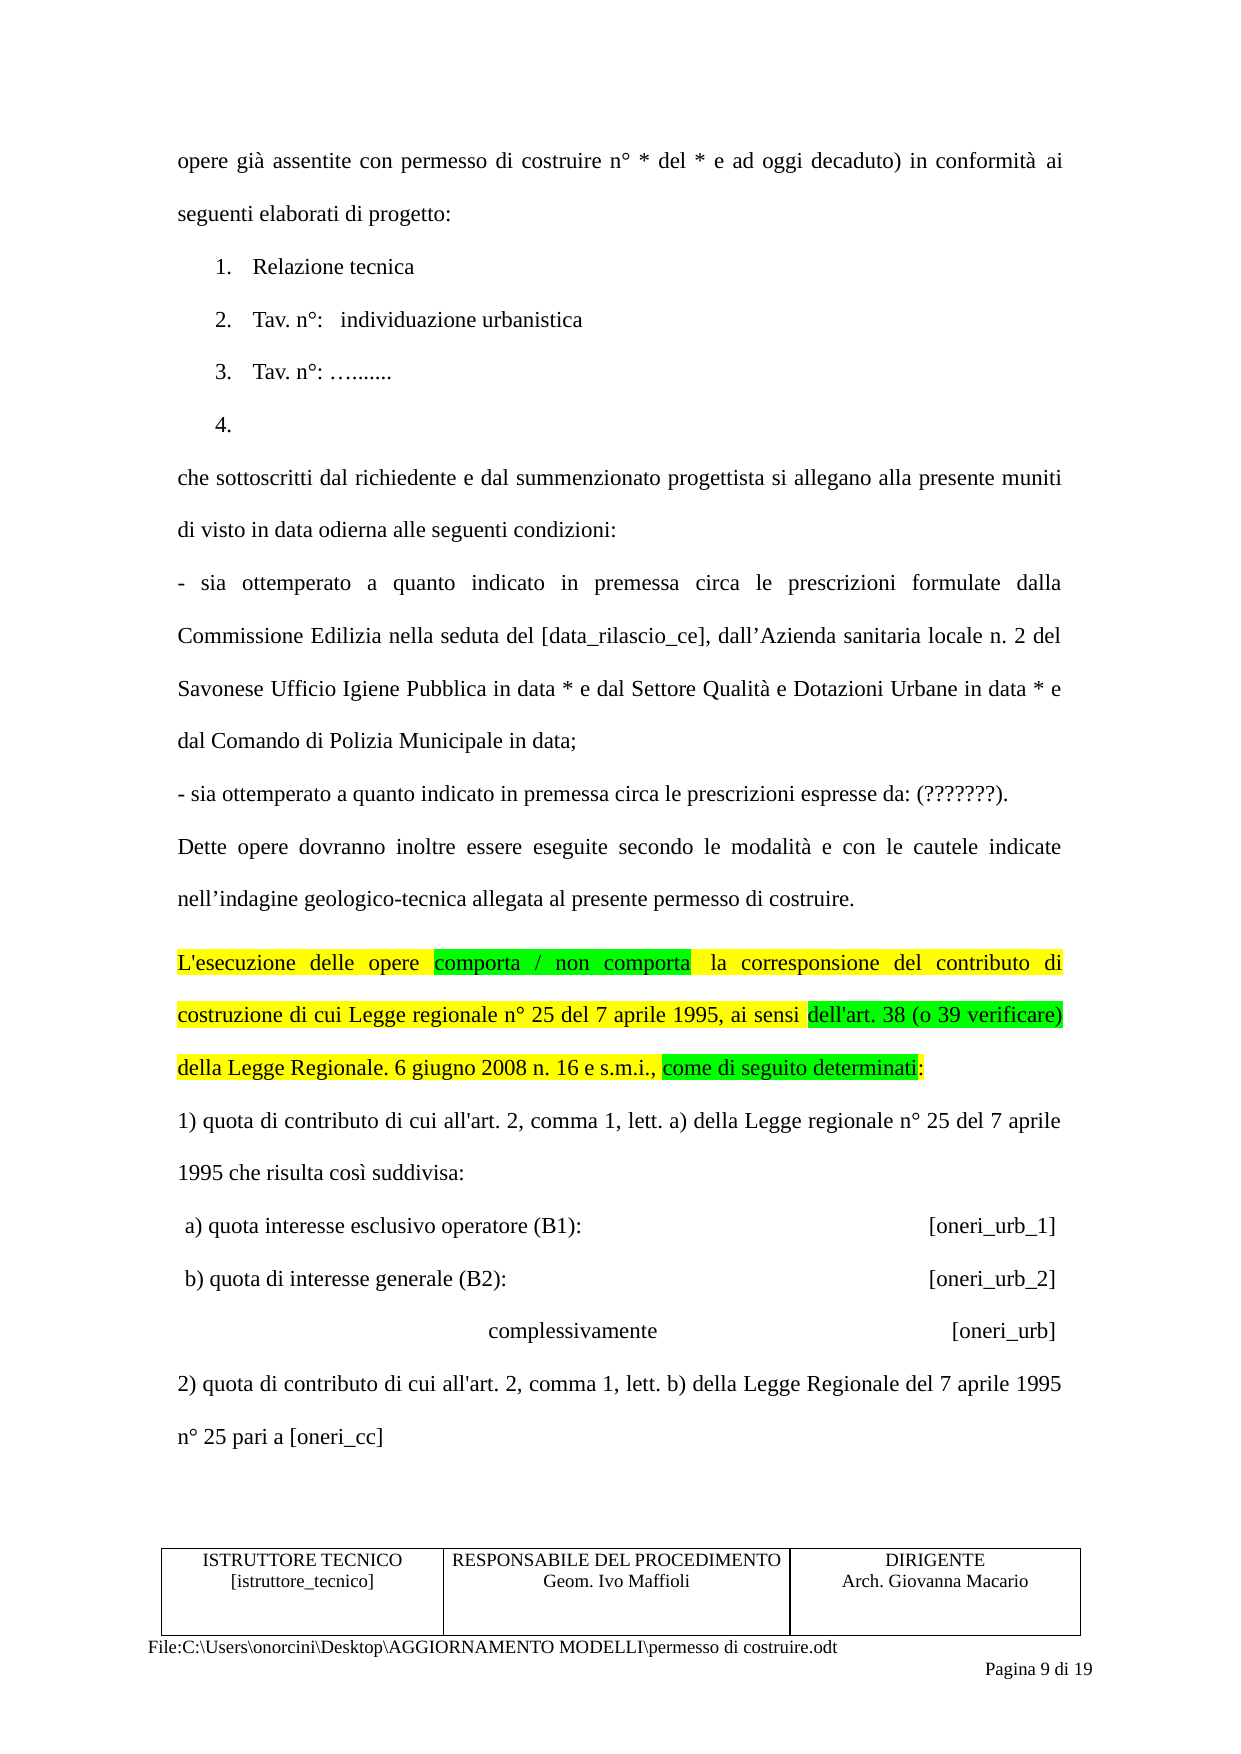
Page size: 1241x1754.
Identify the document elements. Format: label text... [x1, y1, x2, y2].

text Dette opere dovranno inoltre essere eseguite secondo le modalità e con le cautele indicate nell’indagine geologico-tecnica allegata al presente permesso di costruire. [177, 833, 1063, 912]
table_header [oneri_urb_1] [665, 1212, 1063, 1265]
text opere già assentite con permesso di costruire n° * del * e ad oggi decaduto) in conformità ai seguenti elaborati di progetto: [177, 148, 1063, 227]
text L'esecuzione delle opere comporta / non comporta la corresponsione del contributo di costruzione di cui Legge regionale n° 25 del 7 aprile 1995, ai sensi dell'art. 38 (o 39 verificare) della Legge Regionale. 6 giugno 2008 n. 16 e s.m.i., come di seguito determinati: [177, 949, 1063, 1080]
text 1) quota di contributo di cui all'art. 2, comma 1, lett. a) della Legge regionale n° 25 del 7 aprile 1995 che risulta così suddivisa: [177, 1107, 1063, 1186]
table_cell [177, 1344, 664, 1370]
table_cell [665, 1344, 1063, 1370]
list Tav. n°: individuazione urbanistica [215, 306, 1063, 332]
table_header a) quota interesse esclusivo operatore (B1): [177, 1212, 664, 1265]
table_cell [oneri_urb_2] [665, 1265, 1063, 1318]
text 2) quota di contributo di cui all'art. 2, comma 1, lett. b) della Legge Regionale del 7 aprile 1995 n° 25 pari a [oneri_cc] [177, 1370, 1063, 1449]
table_cell [oneri_urb] [665, 1318, 1063, 1344]
text - sia ottemperato a quanto indicato in premessa circa le prescrizioni formulate dalla Commissione Edilizia nella seduta del [data_rilascio_ce], dall’Azienda sanitaria locale n. 2 del Savonese Ufficio Igiene Pubblica in data * e dal Settore Qualità e Dotazioni Urbane in data * e dal Comando di Polizia Municipale in data; [177, 569, 1063, 754]
text che sottoscritti dal richiedente e dal summenzionato progettista si allegano alla presente muniti di visto in data odierna alle seguenti condizioni: [177, 464, 1063, 543]
table_cell complessivamente [177, 1318, 664, 1344]
text - sia ottemperato a quanto indicato in premessa circa le prescrizioni espresse da: (???????). [177, 780, 1063, 806]
table_cell b) quota di interesse generale (B2): [177, 1265, 664, 1318]
list Relazione tecnica [215, 253, 1063, 279]
list Tav. n°: …....... [215, 358, 1092, 385]
